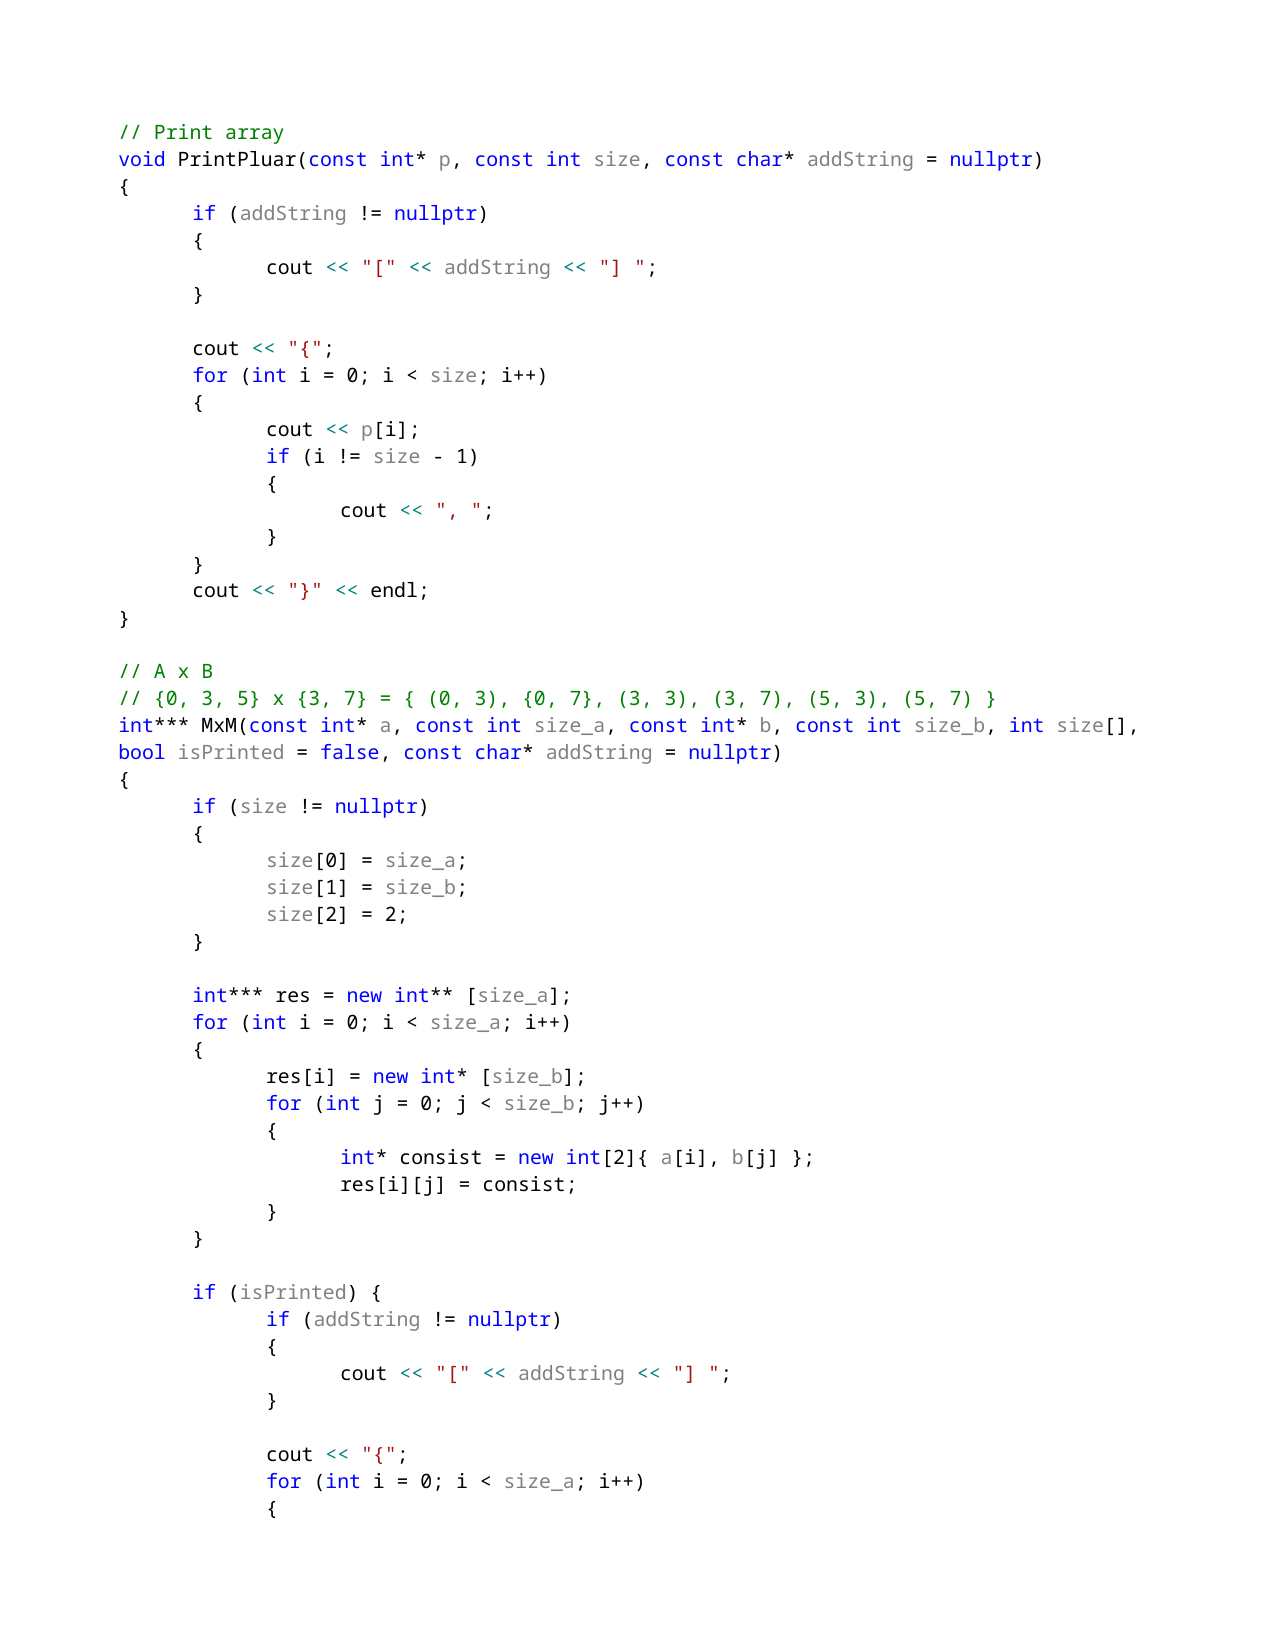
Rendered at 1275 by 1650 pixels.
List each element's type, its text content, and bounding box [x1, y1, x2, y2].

text { [118, 388, 1157, 415]
text if (addString != nullptr) [118, 1305, 1157, 1332]
text if (addString != nullptr) [118, 199, 1157, 226]
text cout << "[" << addString << "] "; [118, 1359, 1157, 1386]
text { [118, 469, 1157, 496]
text { [118, 172, 1157, 199]
text } [118, 927, 1157, 954]
text // {0, 3, 5} x {3, 7} = { (0, 3), {0, 7}, (3, 3), (3, 7), (5, 3), (5, 7) } [118, 685, 1157, 712]
text size[0] = size_a; [118, 847, 1157, 873]
text } [118, 1224, 1157, 1251]
text { [118, 1494, 1157, 1521]
text cout << p[i]; [118, 415, 1157, 442]
text cout << "[" << addString << "] "; [118, 253, 1157, 280]
text // A x B [118, 658, 1157, 685]
text cout << "{"; [118, 334, 1157, 361]
text } [118, 604, 1157, 631]
text int*** MxM(const int* a, const int size_a, const int* b, const int size_b, int size[], bool isPrinted = false, const char* addString = nullptr) [118, 712, 1157, 766]
text { [118, 1332, 1157, 1359]
text int* consist = new int[2]{ a[i], b[j] }; [118, 1143, 1157, 1170]
text for (int j = 0; j < size_b; j++) [118, 1089, 1157, 1116]
text } [118, 280, 1157, 307]
text } [118, 550, 1157, 577]
text void PrintPluar(const int* p, const int size, const char* addString = nullptr) [118, 145, 1157, 172]
text { [118, 819, 1157, 847]
text size[1] = size_b; [118, 873, 1157, 901]
text } [118, 1386, 1157, 1413]
text cout << ", "; [118, 496, 1157, 523]
text // Print array [118, 118, 1157, 145]
text res[i][j] = consist; [118, 1170, 1157, 1197]
text for (int i = 0; i < size; i++) [118, 361, 1157, 388]
text } [118, 523, 1157, 550]
text cout << "{"; [118, 1440, 1157, 1467]
text for (int i = 0; i < size_a; i++) [118, 1467, 1157, 1494]
text { [118, 226, 1157, 253]
text { [118, 1035, 1157, 1062]
text cout << "}" << endl; [118, 577, 1157, 604]
text if (isPrinted) { [118, 1278, 1157, 1305]
text if (i != size - 1) [118, 442, 1157, 469]
text } [118, 1197, 1157, 1224]
text size[2] = 2; [118, 901, 1157, 927]
text if (size != nullptr) [118, 793, 1157, 819]
text int*** res = new int** [size_a]; [118, 981, 1157, 1008]
text { [118, 766, 1157, 793]
text for (int i = 0; i < size_a; i++) [118, 1008, 1157, 1035]
text res[i] = new int* [size_b]; [118, 1062, 1157, 1089]
text { [118, 1116, 1157, 1143]
